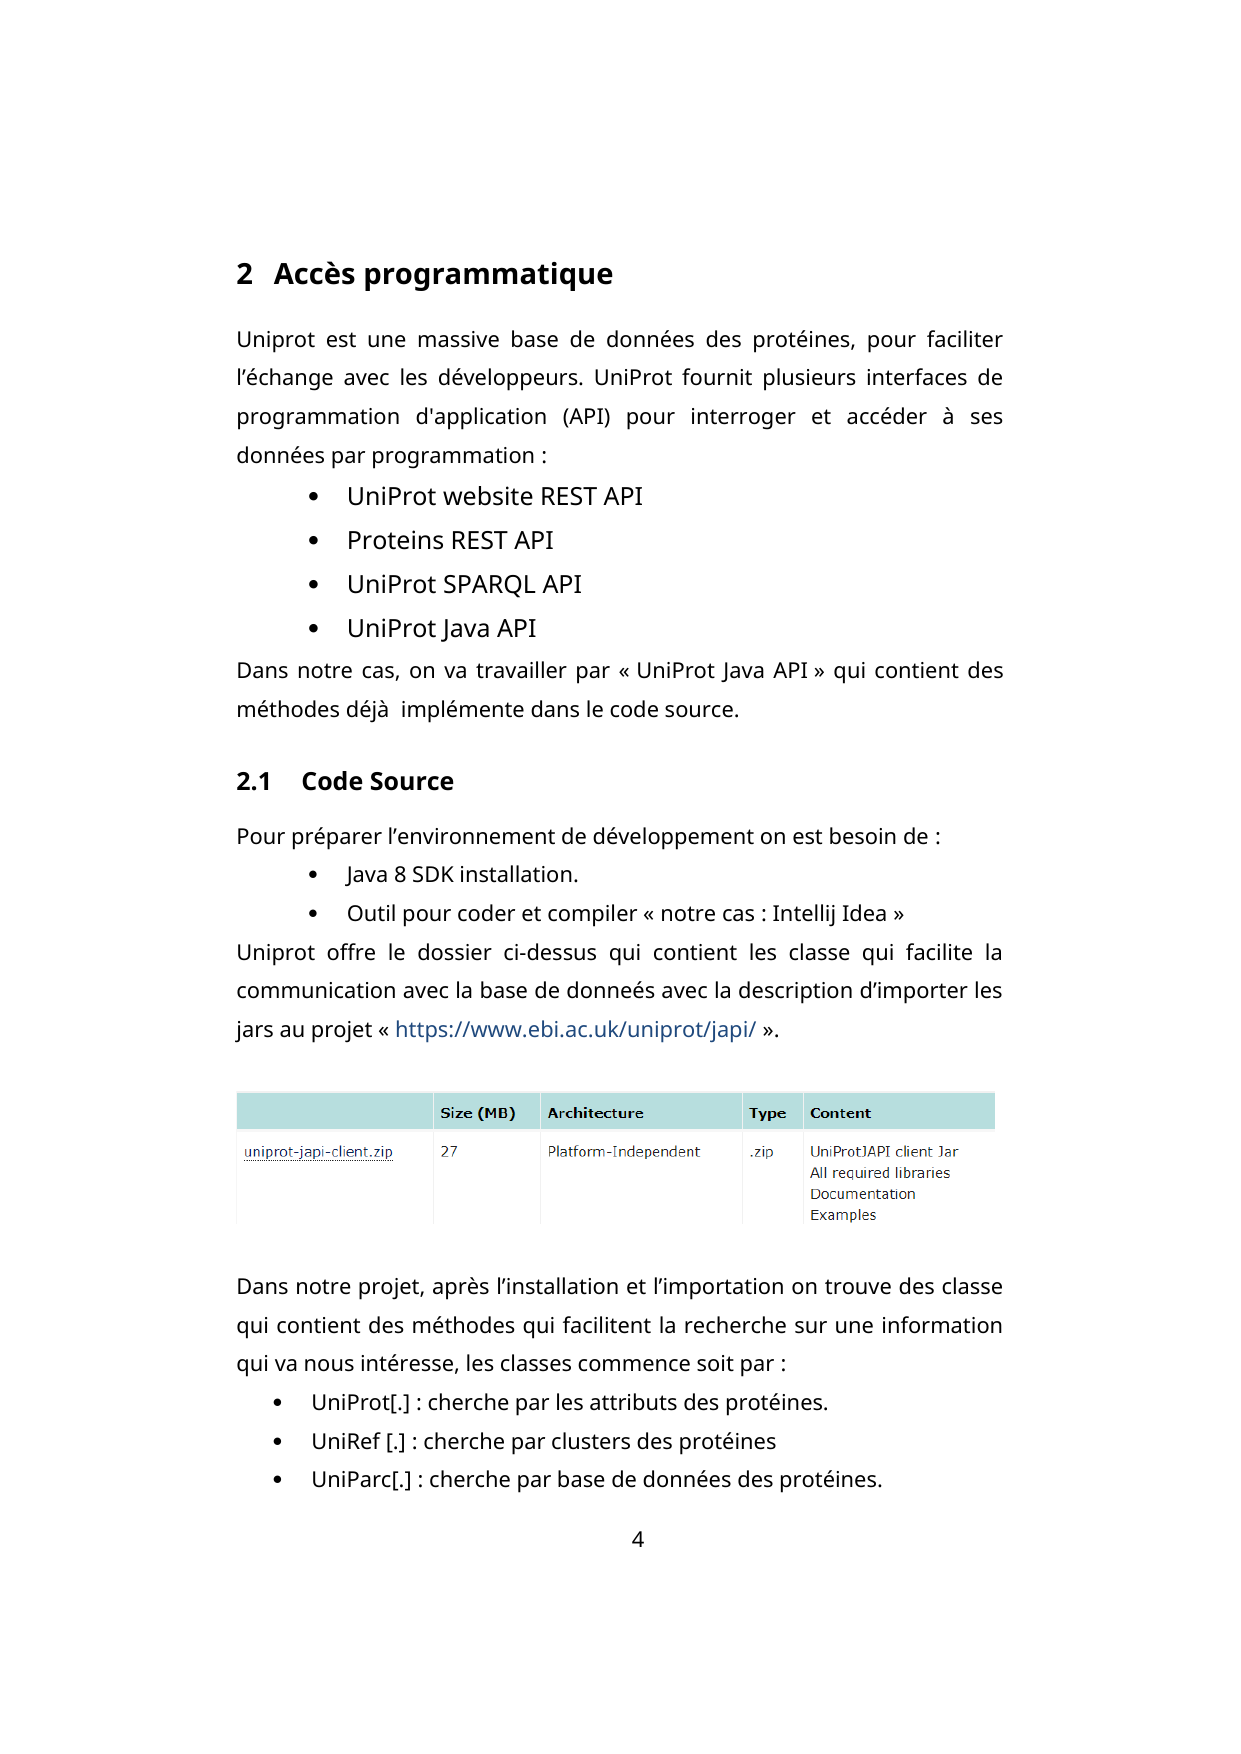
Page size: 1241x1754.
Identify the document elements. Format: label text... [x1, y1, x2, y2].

list Outil pour coder et compiler « notre cas : Intellij Idea » [309, 898, 1004, 928]
list Proteins REST API [309, 522, 1004, 557]
text Uniprot est une massive base de données des protéines, pour faciliter l’échange avec les développeurs. UniProt fournit plusieurs interfaces de programmation d'application (API) pour interroger et accéder à ses données par programmation : [236, 324, 1004, 469]
text Pour préparer l’environnement de développement on est besoin de : [236, 821, 1004, 850]
list UniRef [.] : cherche par clusters des protéines [274, 1426, 1004, 1456]
list UniProt SPARQL API [309, 567, 1004, 601]
subtitle Code Source [236, 764, 1004, 798]
list UniParc[.] : cherche par base de données des protéines. [274, 1464, 1004, 1494]
list UniProt[.] : cherche par les attributs des protéines. [274, 1387, 1004, 1417]
list Java 8 SDK installation. [309, 859, 1004, 889]
text Dans notre cas, on va travailler par « UniProt Java API » qui contient des méthodes déjà implémente dans le code source. [236, 655, 1004, 724]
text Dans notre projet, après l’installation et l’importation on trouve des classe qui contient des méthodes qui facilitent la recherche sur une information qui va nous intéresse, les classes commence soit par : [236, 1271, 1004, 1378]
subtitle Accès programmatique [236, 253, 1004, 293]
list UniProt website REST API [309, 478, 1004, 512]
list UniProt Java API [309, 611, 1004, 645]
text Uniprot offre le dossier ci-dessus qui contient les classe qui facilite la communication avec la base de donneés avec la description d’importer les jars au projet « https://www.ebi.ac.uk/uniprot/japi/ ». [236, 937, 1004, 1044]
